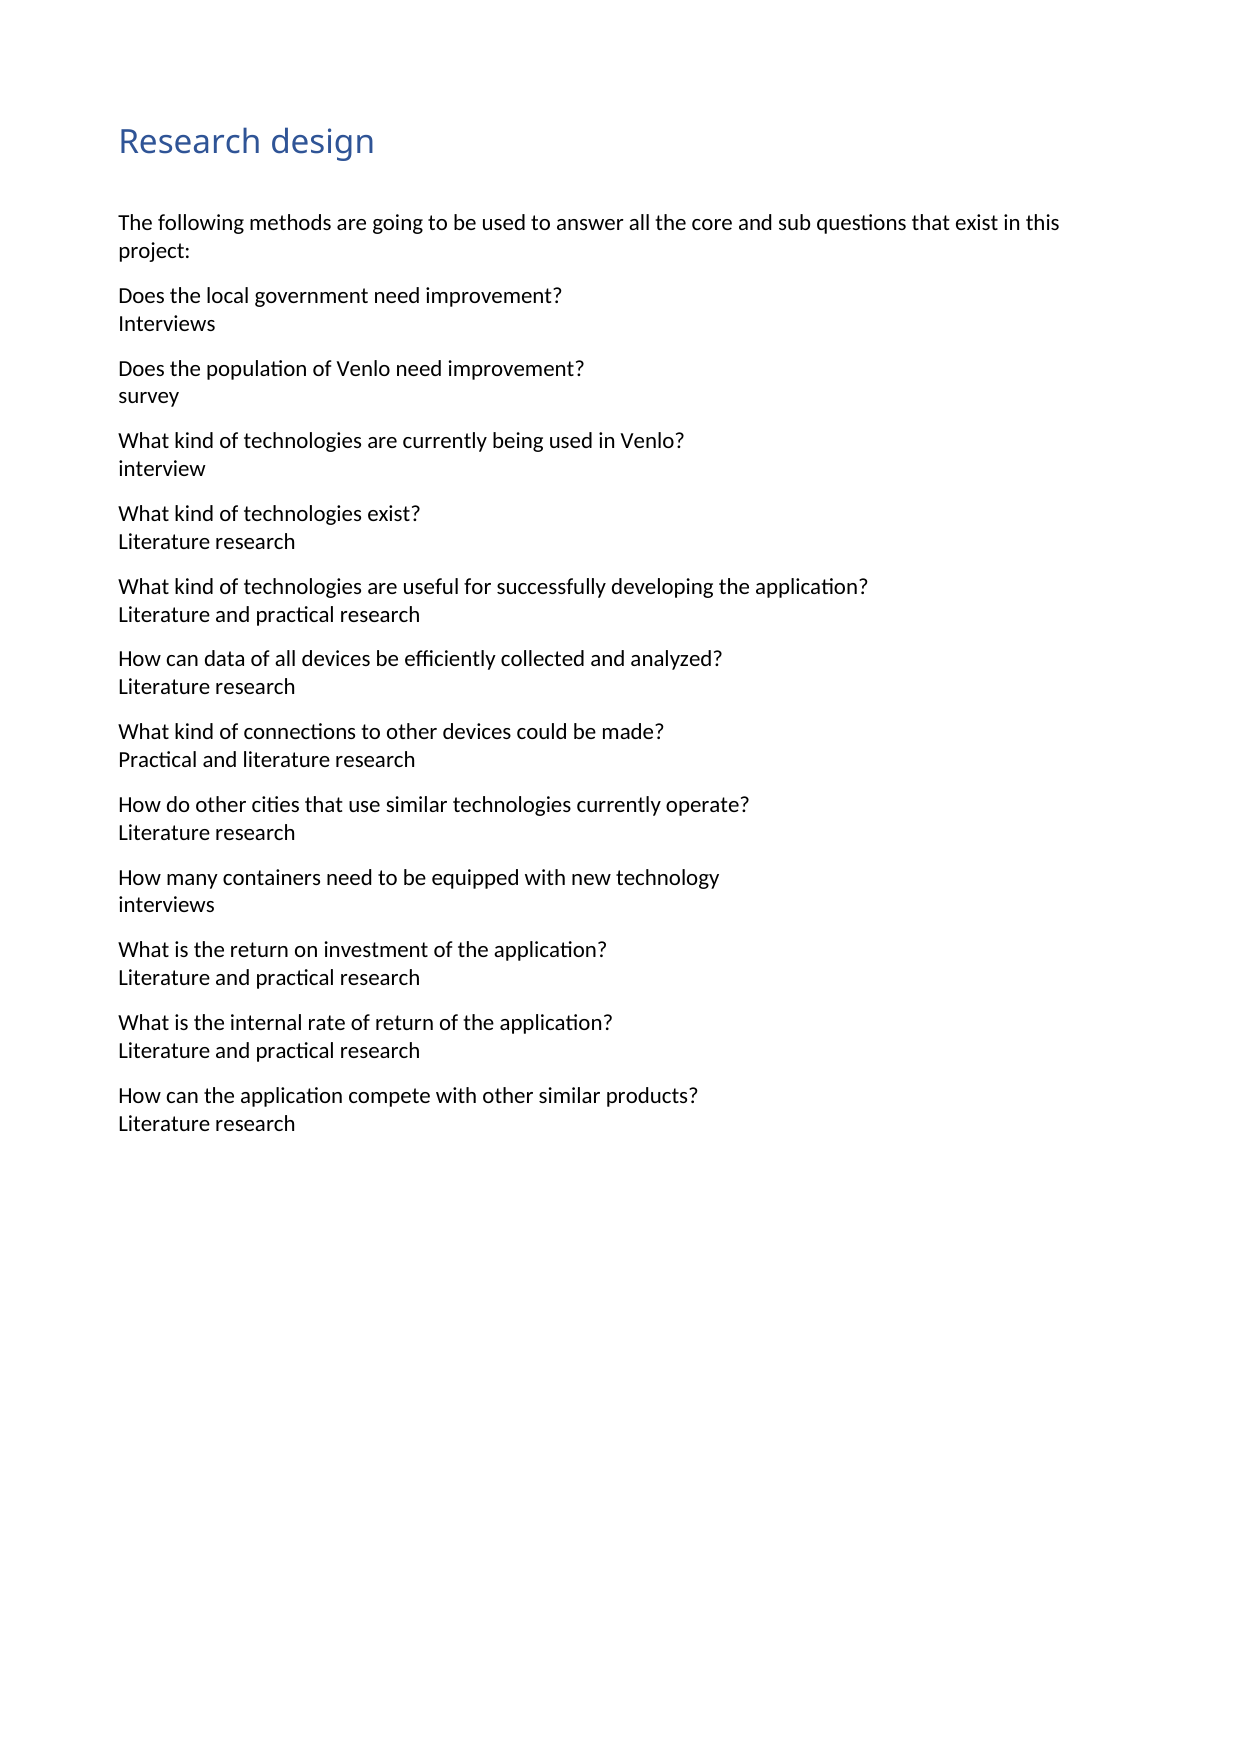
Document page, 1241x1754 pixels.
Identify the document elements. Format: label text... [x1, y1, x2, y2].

text How can data of all devices be efficiently collected and analyzed? Literature research [118, 644, 1122, 701]
text What is the internal rate of return of the application? Literature and practical research [118, 1008, 1122, 1064]
text Does the population of Venlo need improvement? survey [118, 354, 1122, 410]
text What kind of technologies exist? Literature research [118, 499, 1122, 555]
text Does the local government need improvement? Interviews [118, 281, 1122, 337]
text What kind of technologies are useful for successfully developing the application? Literature and practical research [118, 572, 1122, 628]
text What is the return on investment of the application? Literature and practical research [118, 935, 1122, 991]
text How many containers need to be equipped with new technology interviews [118, 863, 1122, 919]
text What kind of technologies are currently being used in Venlo? interview [118, 426, 1122, 482]
text The following methods are going to be used to answer all the core and sub questions that exist in this project: [118, 208, 1122, 264]
text What kind of connections to other devices could be made? Practical and literature research [118, 717, 1122, 773]
text How do other cities that use similar technologies currently operate? Literature research [118, 790, 1122, 846]
text How can the application compete with other similar products? Literature research [118, 1081, 1122, 1137]
text Research design [118, 118, 1122, 163]
